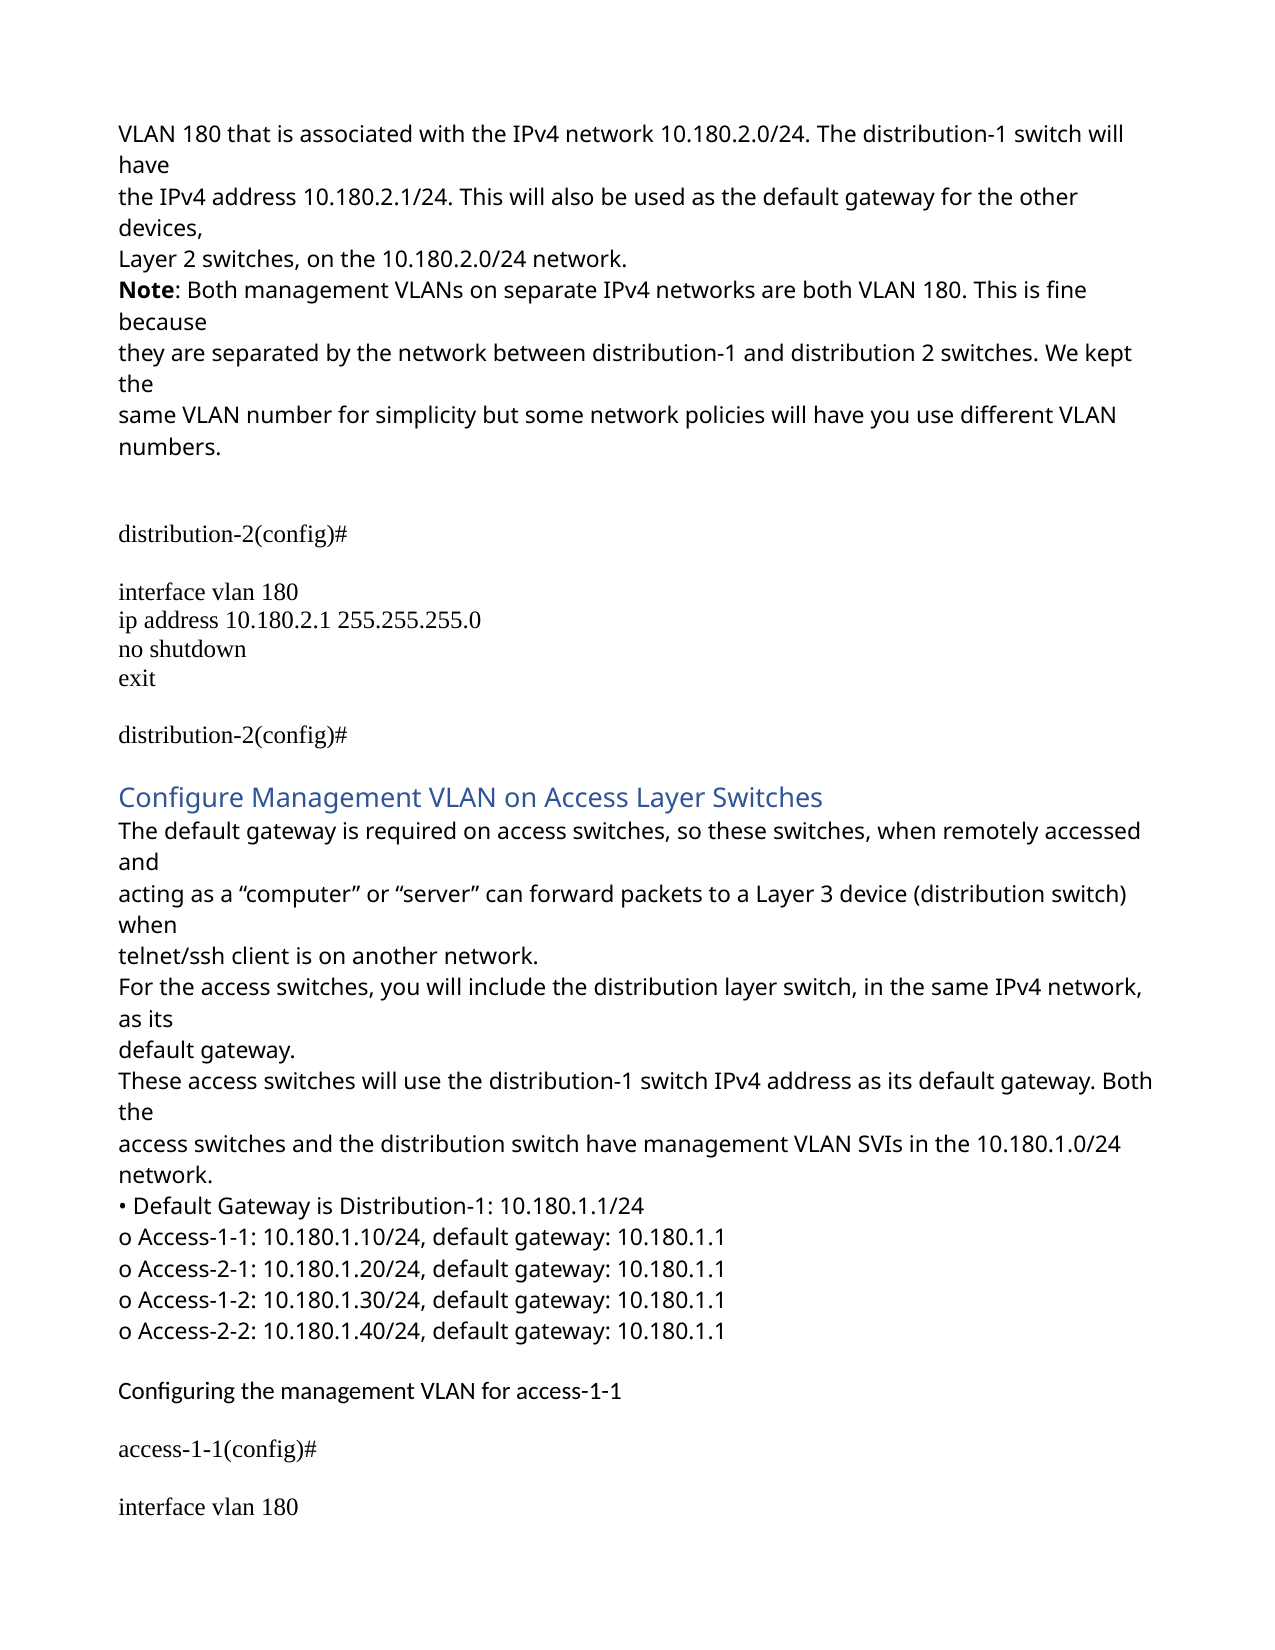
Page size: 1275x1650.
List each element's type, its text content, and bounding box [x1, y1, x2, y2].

text access switches and the distribution switch have management VLAN SVIs in the 10.180.1.0/24 [118, 1127, 1157, 1159]
text • Default Gateway is Distribution-1: 10.180.1.1/24 [118, 1190, 1157, 1221]
text Layer 2 switches, on the 10.180.2.0/24 network. [118, 243, 1157, 274]
text Configure Management VLAN on Access Layer Switches [118, 778, 1157, 815]
text ip address 10.180.2.1 255.255.255.0 [118, 606, 1157, 634]
text distribution-2(config)# [118, 519, 1157, 548]
text interface vlan 180 [118, 577, 1157, 606]
text distribution-2(config)# [118, 721, 1157, 749]
text they are separated by the network between distribution-1 and distribution 2 switches. We kept the [118, 337, 1157, 399]
text These access switches will use the distribution-1 switch IPv4 address as its default gateway. Both the [118, 1065, 1157, 1127]
text VLAN 180 that is associated with the IPv4 network 10.180.2.0/24. The distribution-1 switch will have [118, 118, 1157, 181]
text default gateway. [118, 1034, 1157, 1065]
text The default gateway is required on access switches, so these switches, when remotely accessed and [118, 815, 1157, 877]
text Configuring the management VLAN for access-1-1 [118, 1375, 1157, 1406]
text network. [118, 1159, 1157, 1190]
text same VLAN number for simplicity but some network policies will have you use different VLAN [118, 399, 1157, 431]
text acting as a “computer” or “server” can forward packets to a Layer 3 device (distribution switch) when [118, 877, 1157, 940]
text numbers. [118, 431, 1157, 462]
text telnet/ssh client is on another network. [118, 940, 1157, 971]
text For the access switches, you will include the distribution layer switch, in the same IPv4 network, as its [118, 971, 1157, 1034]
text o Access-1-2: 10.180.1.30/24, default gateway: 10.180.1.1 [118, 1284, 1157, 1315]
text interface vlan 180 [118, 1492, 1157, 1521]
text Note: Both management VLANs on separate IPv4 networks are both VLAN 180. This is fine because [118, 274, 1157, 337]
text o Access-1-1: 10.180.1.10/24, default gateway: 10.180.1.1 [118, 1221, 1157, 1252]
text exit [118, 663, 1157, 692]
text no shutdown [118, 634, 1157, 663]
text o Access-2-2: 10.180.1.40/24, default gateway: 10.180.1.1 [118, 1315, 1157, 1346]
text access-1-1(config)# [118, 1434, 1157, 1463]
text the IPv4 address 10.180.2.1/24. This will also be used as the default gateway for the other devices, [118, 181, 1157, 243]
text o Access-2-1: 10.180.1.20/24, default gateway: 10.180.1.1 [118, 1252, 1157, 1284]
